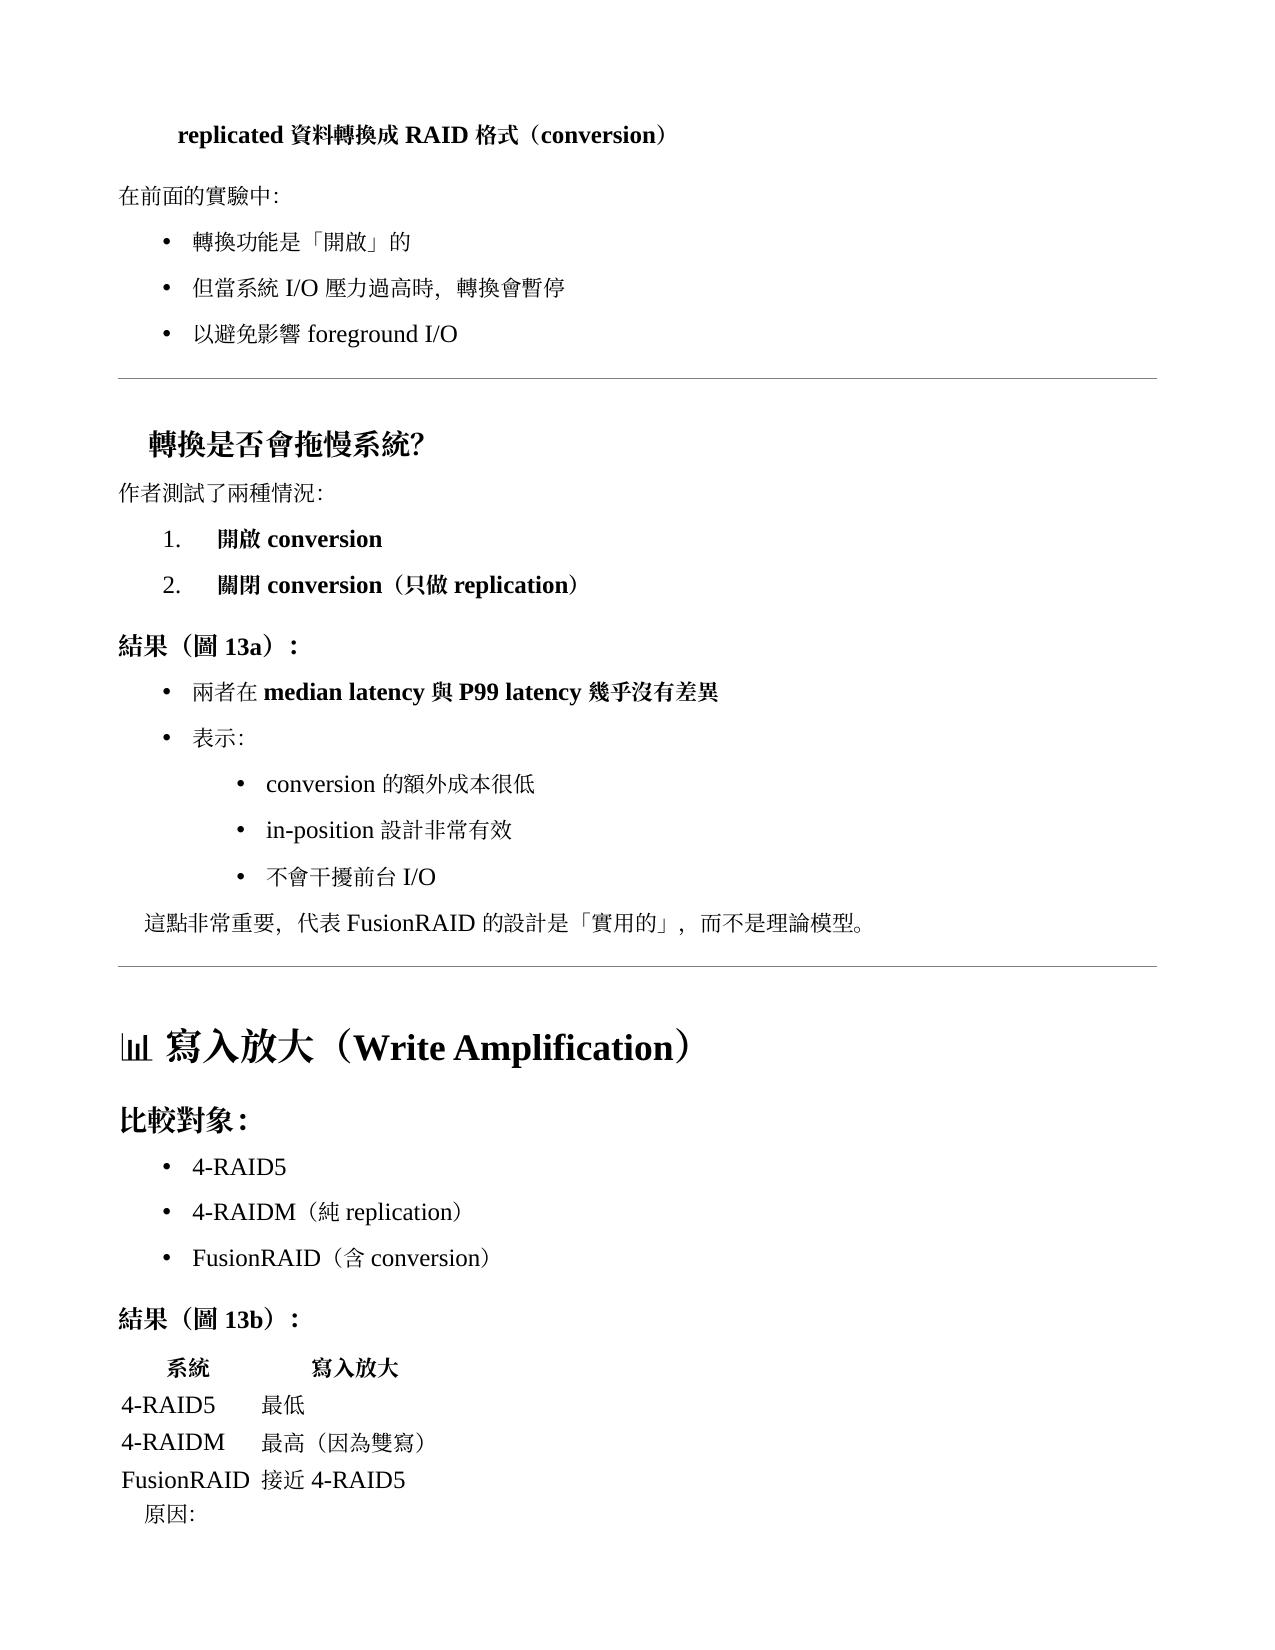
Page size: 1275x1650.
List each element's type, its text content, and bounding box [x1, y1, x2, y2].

list in-position 設計非常有效 [236, 814, 1157, 845]
list 兩者在 median latency 與 P99 latency 幾乎沒有差異 [162, 676, 1157, 707]
text 📌 這點非常重要，代表 FusionRAID 的設計是「實用的」，而不是理論模型。 [118, 906, 1157, 937]
table_cell 最高（因為雙寫） [259, 1423, 452, 1460]
table_cell 4-RAID5 [118, 1386, 259, 1423]
table_cell 接近 4-RAID5 [259, 1460, 452, 1498]
subtitle 結果（圖 13a）： [118, 627, 1157, 663]
text replicated 資料轉換成 RAID 格式（conversion） [177, 118, 1098, 149]
list 以避免影響 foreground I/O [162, 317, 1157, 349]
text 作者測試了兩種情況： [118, 476, 1157, 508]
list 不會干擾前台 I/O [236, 860, 1157, 891]
list conversion 的額外成本很低 [236, 768, 1157, 799]
table_cell 4-RAIDM [118, 1423, 259, 1460]
list ❌ 關閉 conversion（只做 replication） [162, 568, 1157, 600]
list 4-RAIDM（純 replication） [162, 1196, 1157, 1227]
list FusionRAID（含 conversion） [162, 1242, 1157, 1273]
table_header 系統 [118, 1349, 259, 1386]
list 4-RAID5 [162, 1152, 1157, 1181]
subtitle 比較對象： [118, 1098, 1157, 1140]
list 表示： [162, 722, 1157, 753]
table_cell FusionRAID [118, 1460, 259, 1498]
table_cell 最低 [259, 1386, 452, 1423]
subtitle 🔹 轉換是否會拖慢系統？ [118, 422, 1157, 464]
subtitle 📊 寫入放大（Write Amplification） [118, 1017, 1157, 1071]
table_header 寫入放大 [259, 1349, 452, 1386]
list 但當系統 I/O 壓力過高時，轉換會暫停 [162, 271, 1157, 303]
list ✅ 開啟 conversion [162, 522, 1157, 554]
subtitle 結果（圖 13b）： [118, 1300, 1157, 1336]
text 📌 原因： [118, 1498, 1157, 1529]
list 轉換功能是「開啟」的 [162, 225, 1157, 257]
text 在前面的實驗中： [118, 179, 1157, 211]
